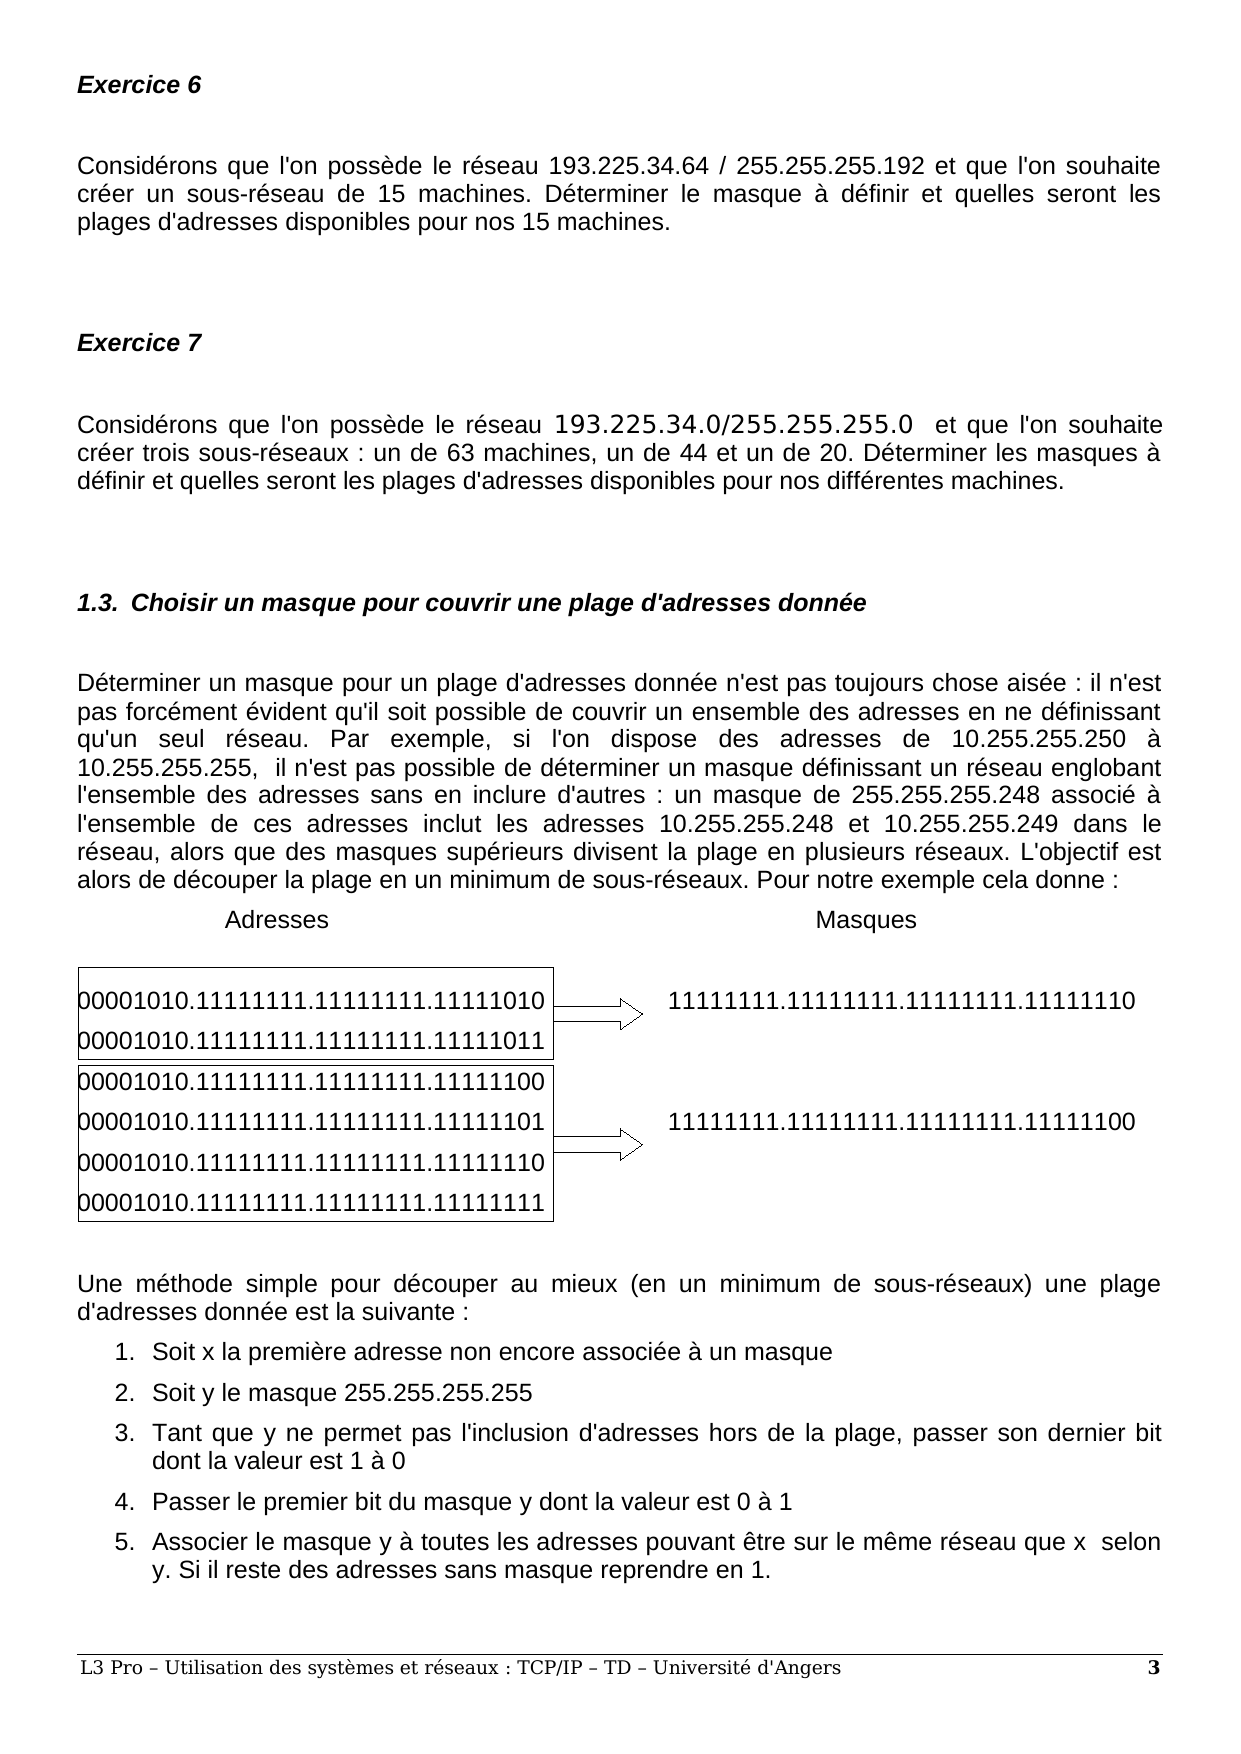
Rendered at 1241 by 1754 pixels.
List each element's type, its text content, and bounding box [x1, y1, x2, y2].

text [554, 1189, 1163, 1217]
text Adresses Masques [77, 906, 1163, 934]
text Une méthode simple pour découper au mieux (en un minimum de sous-réseaux) une plage d'adresses donnée est la suivante : [77, 1269, 1163, 1326]
text [554, 1148, 1163, 1176]
text Considérons que l'on possède le réseau 193.225.34.0/255.255.255.0 et que l'on souhaite créer trois sous-réseaux : un de 63 machines, un de 44 et un de 20. Déterminer les masques à définir et quelles seront les plages d'adresses disponibles pour nos différentes machines. [77, 410, 1163, 495]
text 11111111.11111111.11111111.11111110 [554, 987, 1163, 1014]
list Soit y le masque 255.255.255.255 [114, 1378, 1163, 1406]
subtitle Choisir un masque pour couvrir une plage d'adresses donnée [77, 588, 1163, 616]
text 00001010.11111111.11111111.11111110 [79, 1148, 553, 1176]
text Déterminer un masque pour un plage d'adresses donnée n'est pas toujours chose aisée : il n'est pas forcément évident qu'il soit possible de couvrir un ensemble des adresses en ne définissant qu'un seul réseau. Par exemple, si l'on dispose des adresses de 10.255.255.250 à 10.255.255.255, il n'est pas possible de déterminer un masque définissant un réseau englobant l'ensemble des adresses sans en inclure d'autres : un masque de 255.255.255.248 associé à l'ensemble de ces adresses inclut les adresses 10.255.255.248 et 10.255.255.249 dans le réseau, alors que des masques supérieurs divisent la plage en plusieurs réseaux. L'objectif est alors de découper la plage en un minimum de sous-réseaux. Pour notre exemple cela donne : [77, 669, 1163, 893]
text Exercice 6 [77, 71, 1163, 99]
text [554, 1067, 1163, 1095]
text 00001010.11111111.11111111.11111111 [79, 1189, 553, 1217]
text 11111111.11111111.11111111.11111100 [554, 1108, 1163, 1136]
text 00001010.11111111.11111111.11111100 [79, 1067, 553, 1095]
text [554, 1027, 1163, 1055]
text 00001010.11111111.11111111.11111010 [79, 987, 553, 1014]
text 00001010.11111111.11111111.11111101 [79, 1108, 553, 1136]
text Exercice 7 [77, 329, 1163, 357]
text 00001010.11111111.11111111.11111011 [79, 1027, 553, 1055]
text Considérons que l'on possède le réseau 193.225.34.64 / 255.255.255.192 et que l'on souhaite créer un sous-réseau de 15 machines. Déterminer le masque à définir et quelles seront les plages d'adresses disponibles pour nos 15 machines. [77, 152, 1163, 236]
list Passer le premier bit du masque y dont la valeur est 0 à 1 [114, 1487, 1163, 1515]
list Soit x la première adresse non encore associée à un masque [114, 1338, 1163, 1366]
list Associer le masque y à toutes les adresses pouvant être sur le même réseau que x selon y. Si il reste des adresses sans masque reprendre en 1. [114, 1528, 1163, 1584]
list Tant que y ne permet pas l'inclusion d'adresses hors de la plage, passer son dernier bit dont la valeur est 1 à 0 [114, 1419, 1163, 1475]
